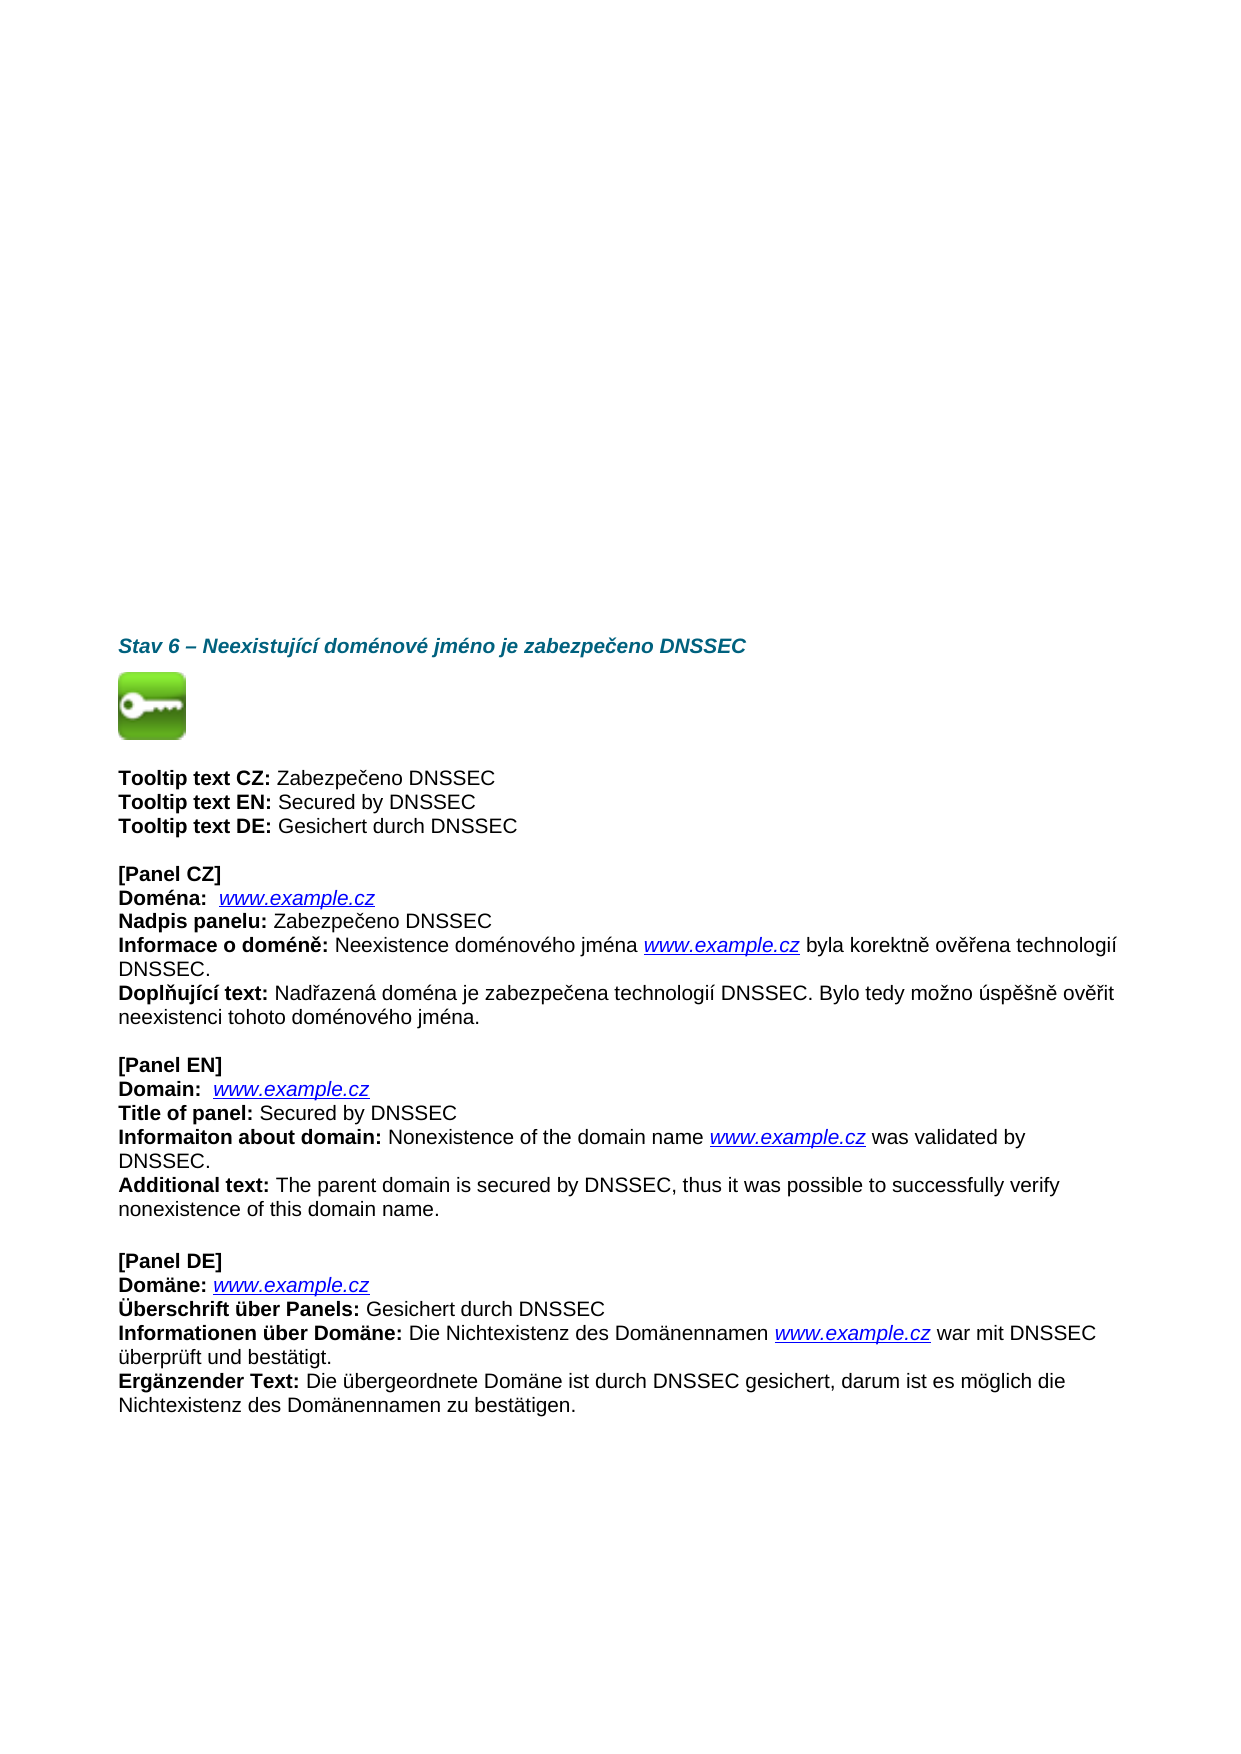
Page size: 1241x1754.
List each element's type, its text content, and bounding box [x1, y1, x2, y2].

text Title of panel: Secured by DNSSEC [118, 1101, 1122, 1125]
text Tooltip text EN: Secured by DNSSEC [118, 789, 1122, 813]
text Additional text: The parent domain is secured by DNSSEC, thus it was possible to successfully verify nonexistence of this domain name. [118, 1173, 1122, 1221]
text Doplňující text: Nadřazená doména je zabezpečena technologií DNSSEC. Bylo tedy možno úspěšně ověřit neexistenci tohoto doménového jména. [118, 981, 1122, 1029]
text [Panel CZ] [118, 861, 1122, 885]
text Informationen über Domäne: Die Nichtexistenz des Domänennamen www.example.cz war mit DNSSEC überprüft und bestätigt. [118, 1321, 1122, 1369]
text Überschrift über Panels: Gesichert durch DNSSEC [118, 1297, 1122, 1321]
text Tooltip text DE: Gesichert durch DNSSEC [118, 813, 1122, 837]
text Ergänzender Text: Die übergeordnete Domäne ist durch DNSSEC gesichert, darum ist es möglich die Nichtexistenz des Domänennamen zu bestätigen. [118, 1369, 1122, 1417]
text [Panel EN] [118, 1053, 1122, 1077]
text Stav 6 – Neexistující doménové jméno je zabezpečeno DNSSEC [118, 634, 1122, 658]
text Doména: www.example.cz [118, 885, 1122, 909]
text Informace o doméně: Neexistence doménového jména www.example.cz byla korektně ověřena technologií DNSSEC. [118, 933, 1122, 981]
text Informaiton about domain: Nonexistence of the domain name www.example.cz was validated by DNSSEC. [118, 1125, 1122, 1173]
text Nadpis panelu: Zabezpečeno DNSSEC [118, 909, 1122, 933]
picture [118, 672, 186, 740]
text [Panel DE] [118, 1249, 1122, 1273]
text Tooltip text CZ: Zabezpečeno DNSSEC [118, 766, 1122, 789]
text Domäne: www.example.cz [118, 1273, 1122, 1297]
text Domain: www.example.cz [118, 1077, 1122, 1101]
